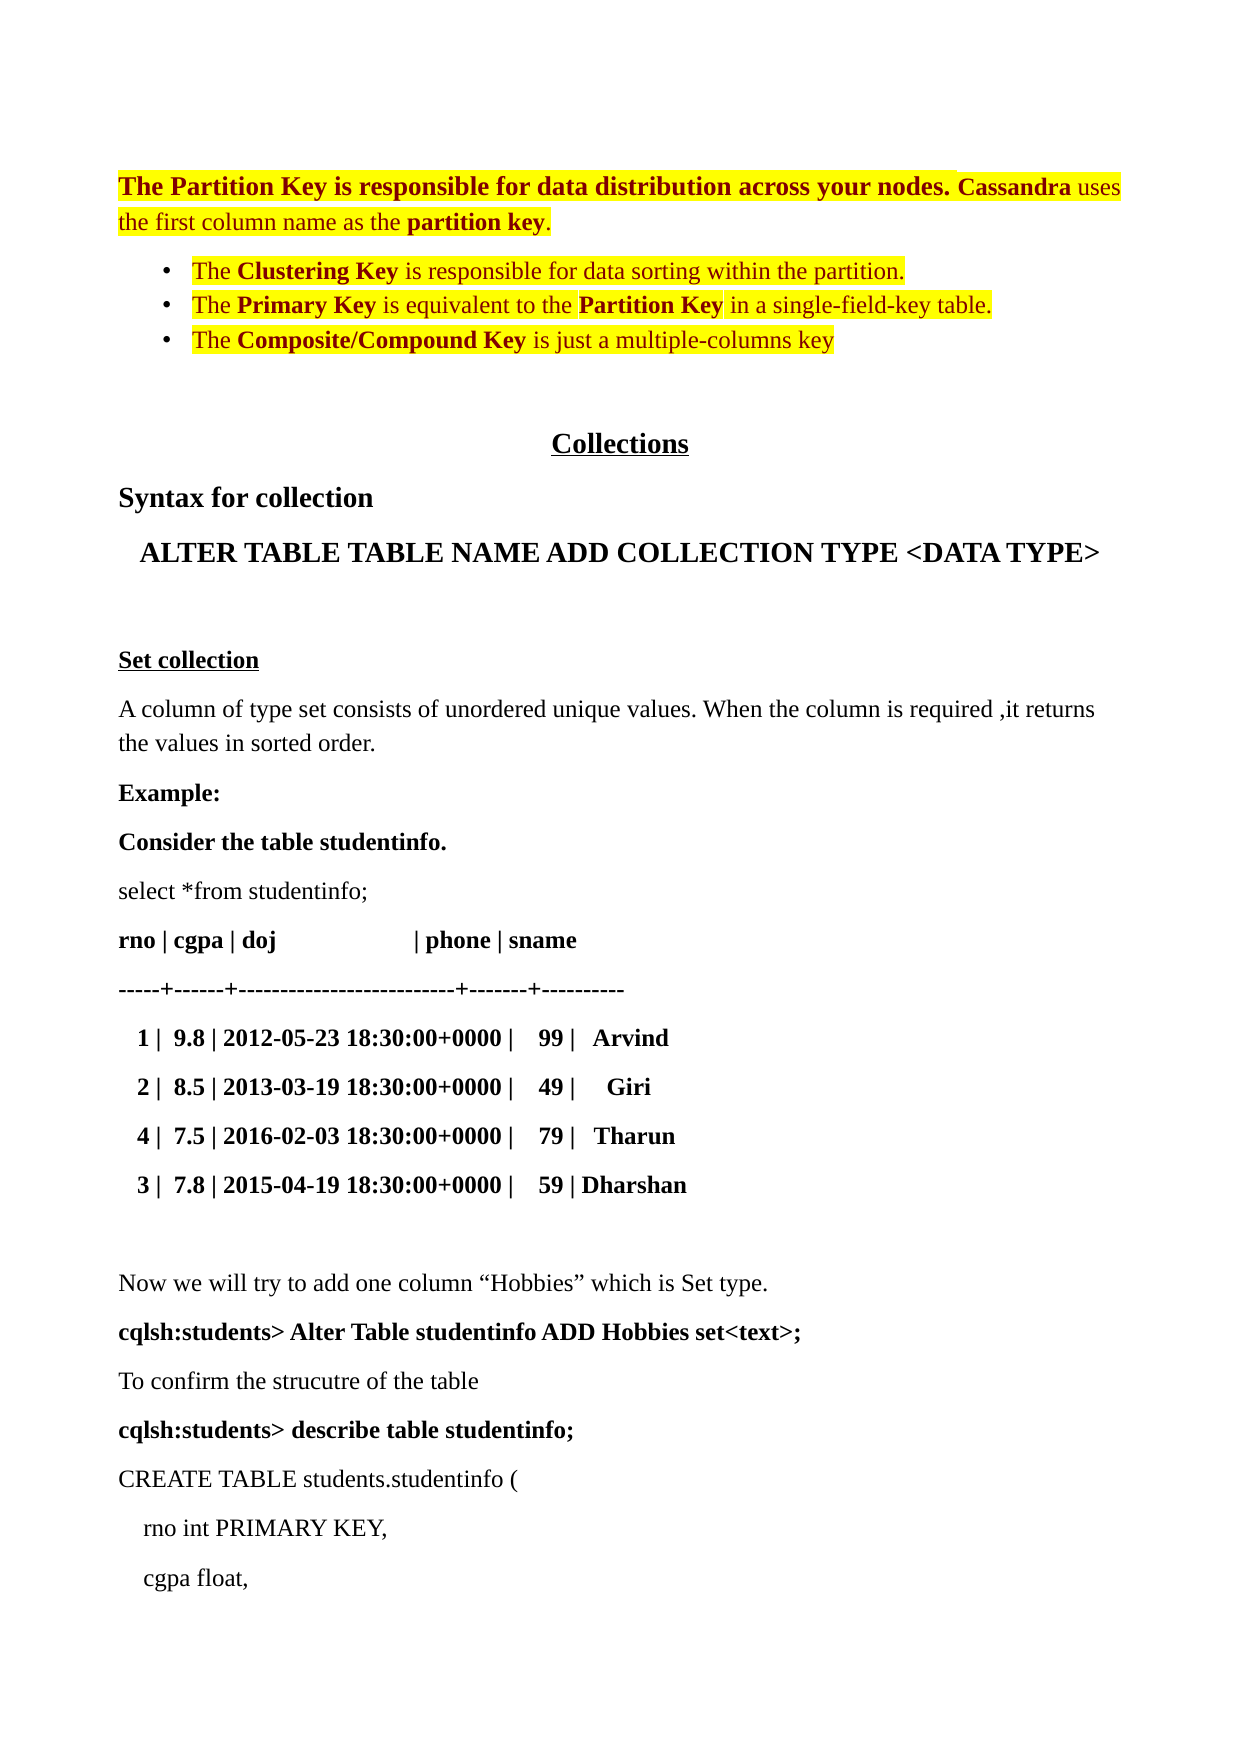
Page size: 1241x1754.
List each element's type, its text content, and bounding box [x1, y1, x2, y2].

text Collections [118, 426, 1122, 459]
list The Primary Key is equivalent to the Partition Key in a single-field-key table. [162, 290, 1122, 319]
text ALTER TABLE TABLE NAME ADD COLLECTION TYPE <DATA TYPE> [118, 535, 1122, 569]
text 4 | 7.5 | 2016-02-03 18:30:00+0000 | 79 | Tharun [118, 1121, 1122, 1150]
text The Partition Key is responsible for data distribution across your nodes. Cassandra uses the first column name as the partition key. [118, 170, 1122, 236]
text cqlsh:students> Alter Table studentinfo ADD Hobbies set<text>; [118, 1317, 1122, 1346]
text Set collection [118, 645, 1122, 674]
text CREATE TABLE students.studentinfo ( [118, 1464, 1122, 1493]
text cqlsh:students> describe table studentinfo; [118, 1415, 1122, 1444]
text 2 | 8.5 | 2013-03-19 18:30:00+0000 | 49 | Giri [118, 1072, 1122, 1101]
text -----+------+--------------------------+-------+---------- [118, 974, 1122, 1003]
text cgpa float, [118, 1563, 1122, 1591]
text Example: [118, 778, 1122, 806]
text Consider the table studentinfo. [118, 827, 1122, 855]
text rno | cgpa | doj | phone | sname [118, 925, 1122, 953]
text A column of type set consists of unordered unique values. When the column is required ,it returns the values in sorted order. [118, 694, 1122, 757]
text rno int PRIMARY KEY, [118, 1513, 1122, 1542]
list The Clustering Key is responsible for data sorting within the partition. [162, 256, 1122, 285]
text To confirm the strucutre of the table [118, 1366, 1122, 1395]
list The Composite/Compound Key is just a multiple-columns key [162, 325, 1122, 354]
text 1 | 9.8 | 2012-05-23 18:30:00+0000 | 99 | Arvind [118, 1023, 1122, 1052]
text select *from studentinfo; [118, 876, 1122, 904]
text Now we will try to add one column “Hobbies” which is Set type. [118, 1268, 1122, 1297]
text 3 | 7.8 | 2015-04-19 18:30:00+0000 | 59 | Dharshan [118, 1170, 1122, 1199]
text Syntax for collection [118, 481, 1122, 514]
